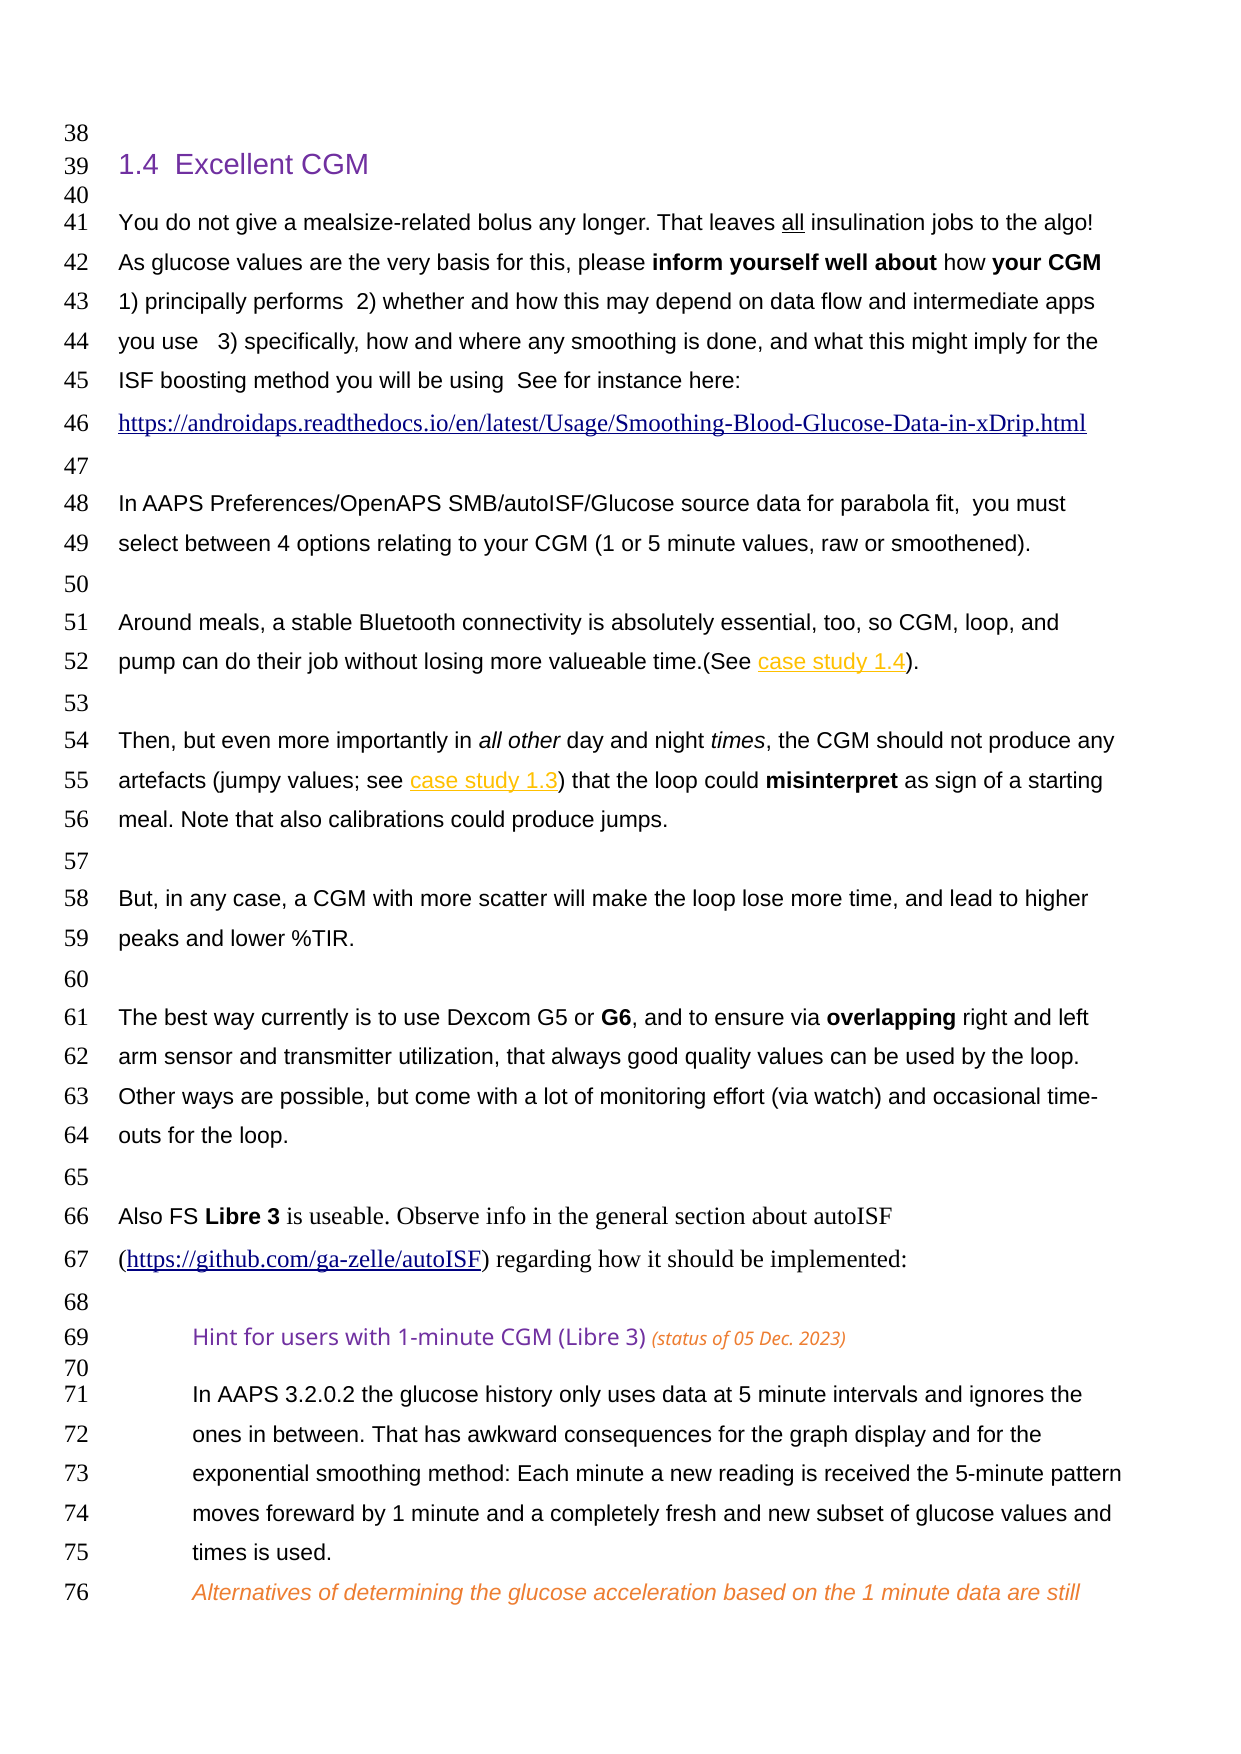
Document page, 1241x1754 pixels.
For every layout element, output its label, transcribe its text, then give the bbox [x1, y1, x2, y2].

text You do not give a mealsize-related bolus any longer. That leaves all insulination jobs to the algo! As glucose values are the very basis for this, please inform yourself well about how your CGM 1) principally performs 2) whether and how this may depend on data flow and intermediate apps you use 3) specifically, how and where any smoothing is done, and what this might imply for the ISF boosting method you will be using See for instance here: https://androidaps.readthedocs.io/en/latest/Usage/Smoothing-Blood-Glucose-Data-in-xDrip.html [118, 209, 1122, 437]
text In AAPS Preferences/OpenAPS SMB/autoISF/Glucose source data for parabola fit, you must select between 4 options relating to your CGM (1 or 5 minute values, raw or smoothened). [118, 490, 1122, 556]
text Also FS Libre 3 is useable. Observe info in the general section about autoISF (https://github.com/ga-zelle/autoISF) regarding how it should be implemented: [118, 1201, 1122, 1273]
text Then, but even more importantly in all other day and night times, the CGM should not produce any artefacts (jumpy values; see case study 1.3) that the loop could misinterpret as sign of a starting meal. Note that also calibrations could produce jumps. [118, 727, 1122, 833]
text Hint for users with 1-minute CGM (Libre 3) (status of 05 Dec. 2023) [192, 1321, 1122, 1353]
text 1.4 Excellent CGM [118, 147, 1122, 180]
text The best way currently is to use Dexcom G5 or G6, and to ensure via overlapping right and left arm sensor and transmitter utilization, that always good quality values can be used by the loop. Other ways are possible, but come with a lot of monitoring effort (via watch) and occasional time-outs for the loop. [118, 1004, 1122, 1148]
text In AAPS 3.2.0.2 the glucose history only uses data at 5 minute intervals and ignores the ones in between. That has awkward consequences for the graph display and for the exponential smoothing method: Each minute a new reading is received the 5-minute pattern moves foreward by 1 minute and a completely fresh and new subset of glucose values and times is used. Alternatives of determining the glucose acceleration based on the 1 minute data are still [192, 1381, 1122, 1605]
text Around meals, a stable Bluetooth connectivity is absolutely essential, too, so CGM, loop, and pump can do their job without losing more valueable time.(See case study 1.4). [118, 609, 1122, 675]
text But, in any case, a CGM with more scatter will make the loop lose more time, and lead to higher peaks and lower %TIR. [118, 885, 1122, 951]
